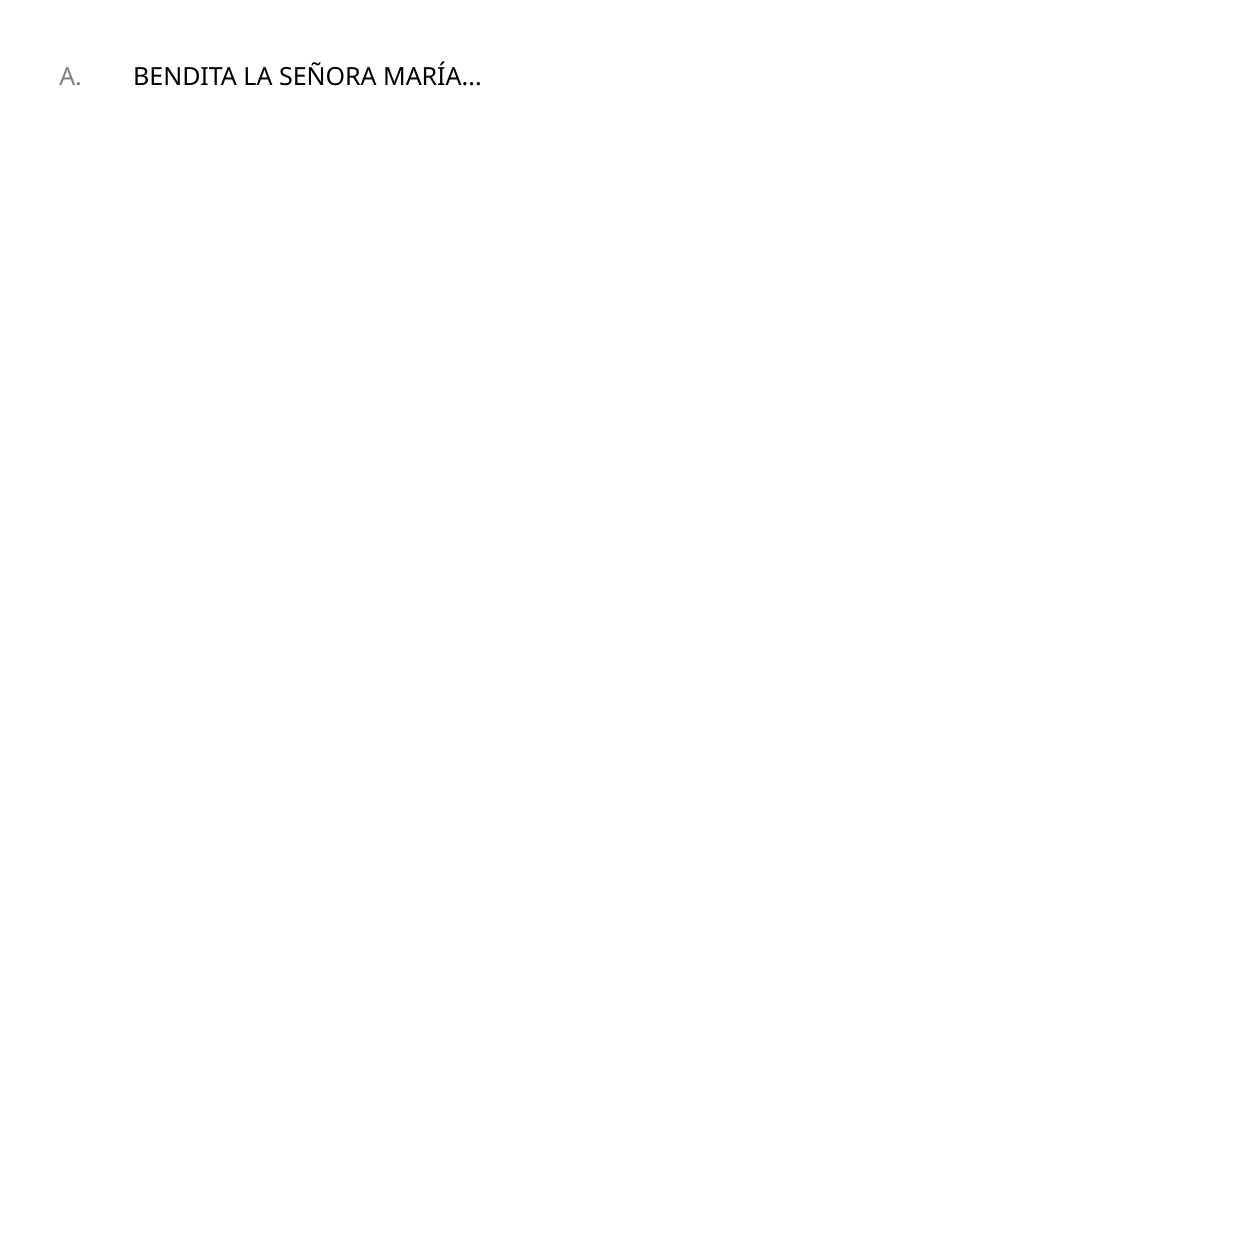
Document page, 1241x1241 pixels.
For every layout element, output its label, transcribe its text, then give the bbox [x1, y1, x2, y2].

text A. BENDITA LA SEÑORA MARÍA... [59, 59, 605, 93]
